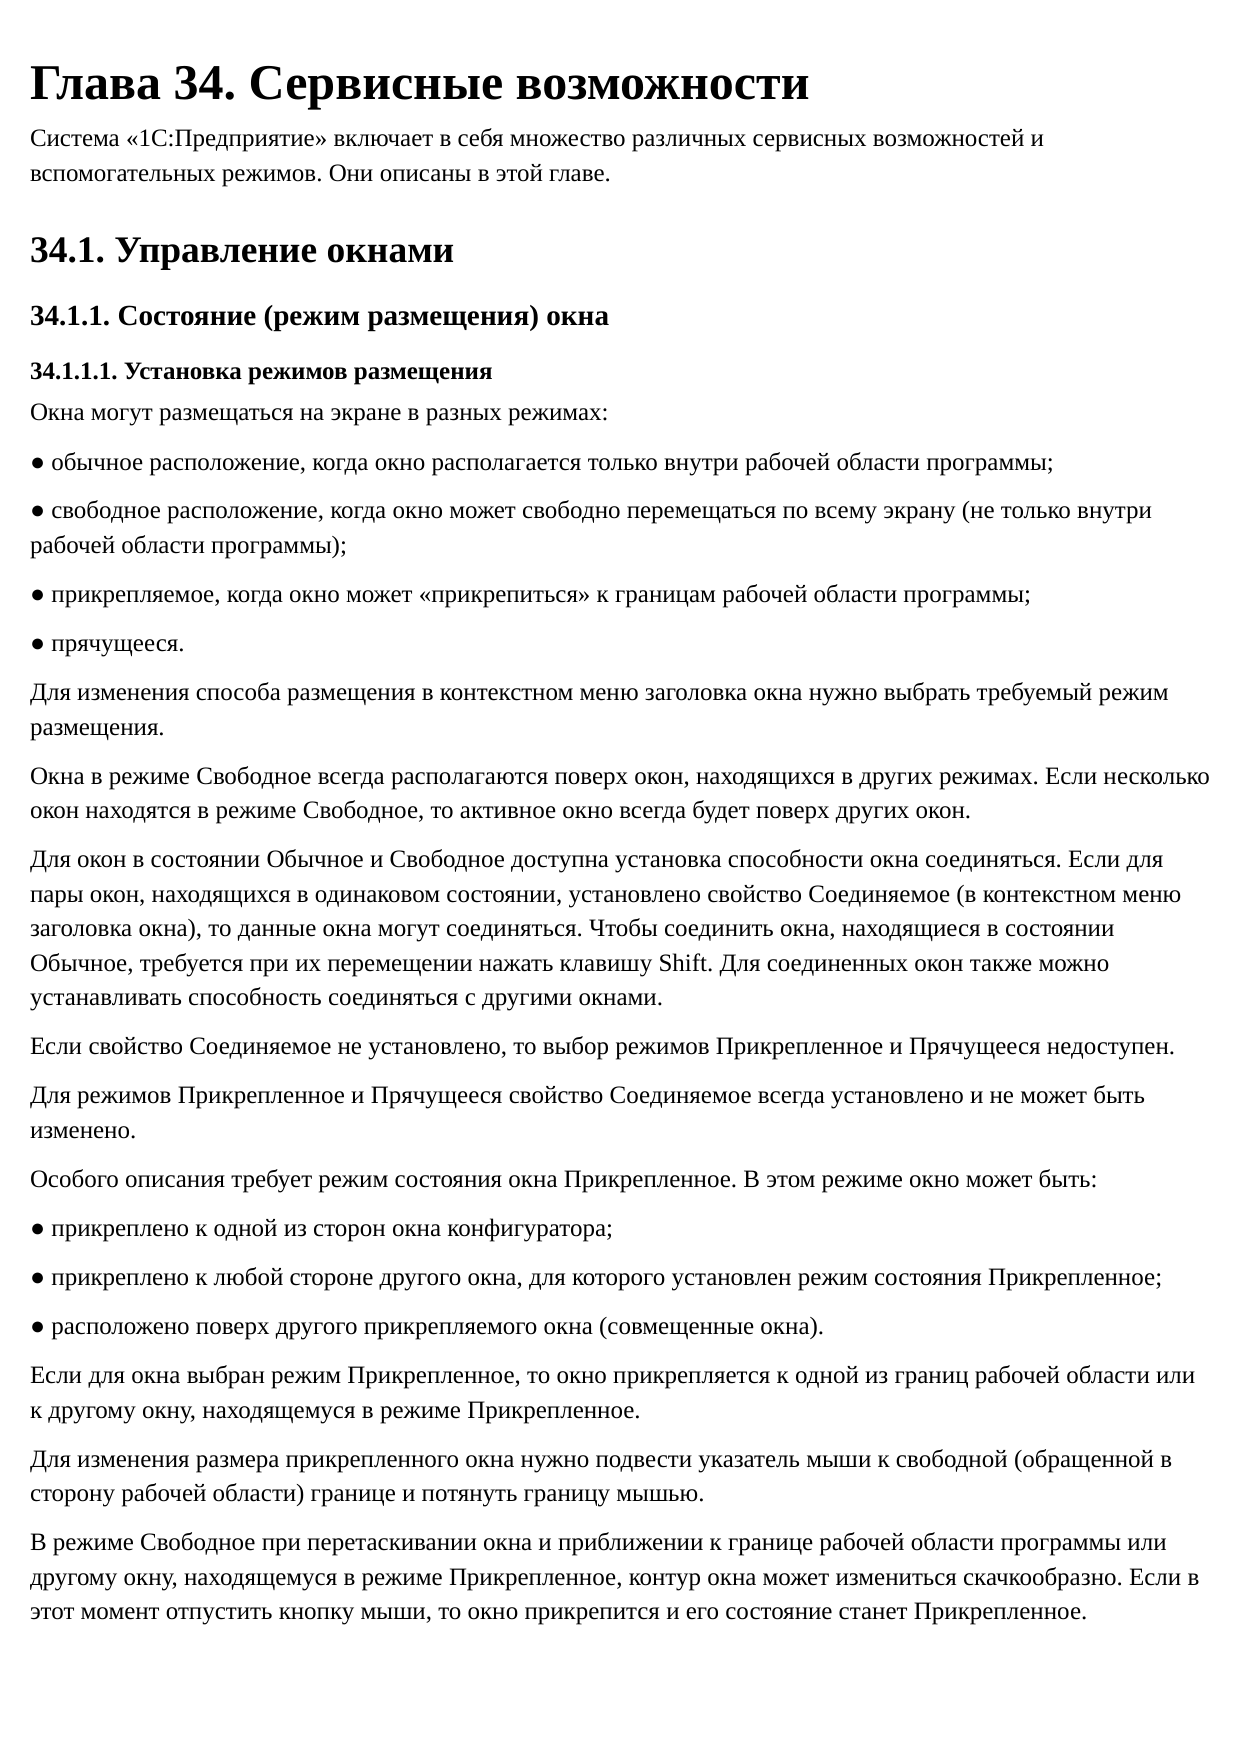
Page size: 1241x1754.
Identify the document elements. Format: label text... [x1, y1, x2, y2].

text ● прикрепляемое, когда окно может «прикрепиться» к границам рабочей области программы; [30, 579, 1211, 608]
text В режиме Свободное при перетаскивании окна и приближении к границе рабочей области программы или другому окну, находящемуся в режиме Прикрепленное, контур окна может измениться скачкообразно. Если в этот момент отпустить кнопку мыши, то окно прикрепится и его состояние станет Прикрепленное. [30, 1527, 1211, 1625]
subtitle Глава 34. Сервисные возможности [30, 53, 1211, 111]
subtitle 34.1.1. Состояние (режим размещения) окна [30, 298, 1211, 331]
text ● обычное расположение, когда окно располагается только внутри рабочей области программы; [30, 447, 1211, 475]
text Система «1С:Предприятие» включает в себя множество различных сервисных возможностей и вспомогательных режимов. Они описаны в этой главе. [30, 123, 1211, 186]
text Если для окна выбран режим Прикрепленное, то окно прикрепляется к одной из границ рабочей области или к другому окну, находящемуся в режиме Прикрепленное. [30, 1360, 1211, 1423]
text ● прикреплено к любой стороне другого окна, для которого установлен режим состояния Прикрепленное; [30, 1262, 1211, 1291]
text ● свободное расположение, когда окно может свободно перемещаться по всему экрану (не только внутри рабочей области программы); [30, 496, 1211, 559]
text ● расположено поверх другого прикрепляемого окна (совмещенные окна). [30, 1311, 1211, 1340]
text ● прикреплено к одной из сторон окна конфигуратора; [30, 1213, 1211, 1242]
text Если свойство Соединяемое не установлено, то выбор режимов Прикрепленное и Прячущееся недоступен. [30, 1031, 1211, 1060]
subtitle 34.1.1.1. Установка режимов размещения [30, 356, 1211, 385]
text Для режимов Прикрепленное и Прячущееся свойство Соединяемое всегда установлено и не может быть изменено. [30, 1080, 1211, 1144]
text Для изменения способа размещения в контекстном меню заголовка окна нужно выбрать требуемый режим размещения. [30, 677, 1211, 741]
subtitle 34.1. Управление окнами [30, 227, 1211, 271]
text Окна могут размещаться на экране в разных режимах: [30, 397, 1211, 426]
text Для окон в состоянии Обычное и Свободное доступна установка способности окна соединяться. Если для пары окон, находящихся в одинаковом состоянии, установлено свойство Соединяемое (в контекстном меню заголовка окна), то данные окна могут соединяться. Чтобы соединить окна, находящиеся в состоянии Обычное, требуется при их перемещении нажать клавишу Shift. Для соединенных окон также можно устанавливать способность соединяться с другими окнами. [30, 844, 1211, 1011]
text Особого описания требует режим состояния окна Прикрепленное. В этом режиме окно может быть: [30, 1164, 1211, 1193]
text Окна в режиме Свободное всегда располагаются поверх окон, находящихся в других режимах. Если несколько окон находятся в режиме Свободное, то активное окно всегда будет поверх других окон. [30, 761, 1211, 824]
text Для изменения размера прикрепленного окна нужно подвести указатель мыши к свободной (обращенной в сторону рабочей области) границе и потянуть границу мышью. [30, 1444, 1211, 1507]
text ● прячущееся. [30, 628, 1211, 657]
